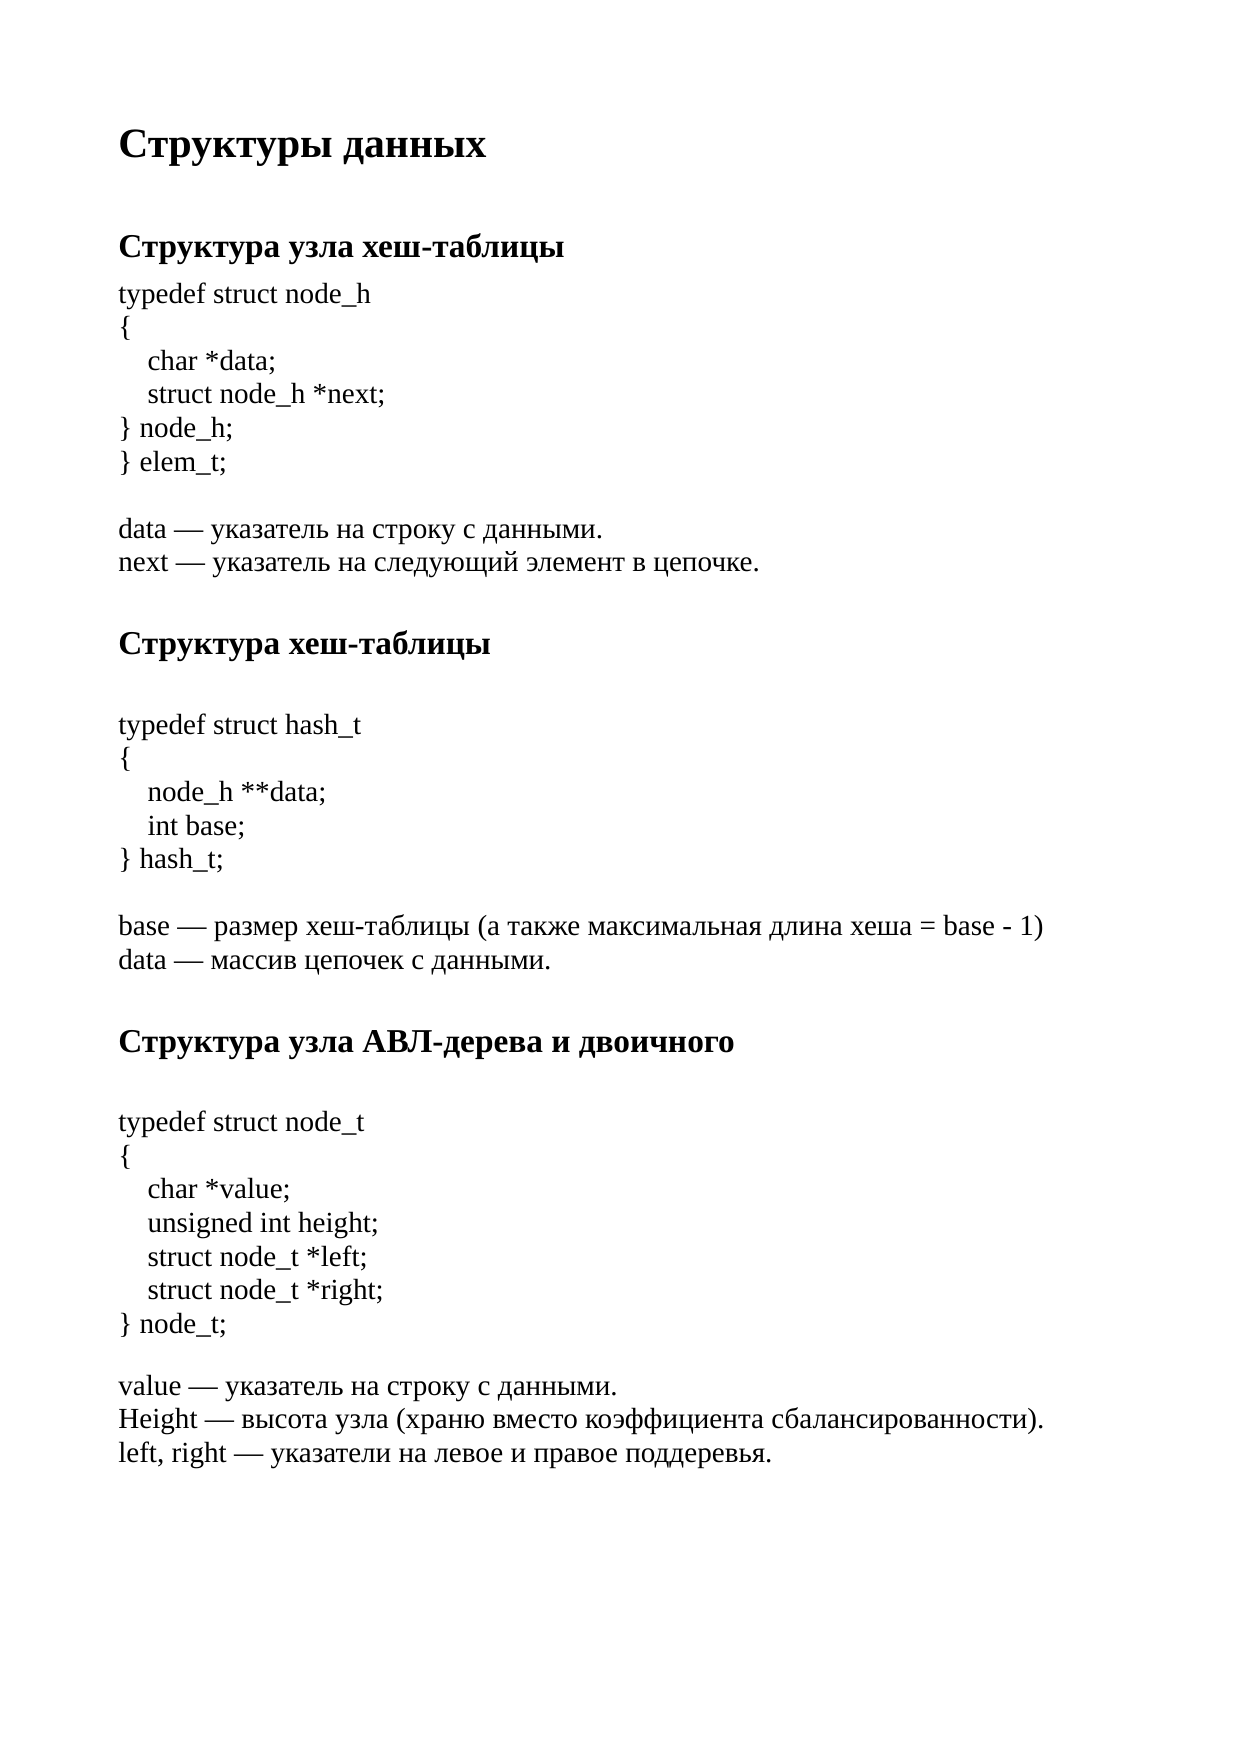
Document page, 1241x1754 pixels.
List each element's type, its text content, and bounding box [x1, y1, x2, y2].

text struct node_t *right; [118, 1272, 1122, 1306]
text unsigned int height; [118, 1205, 1122, 1239]
text struct node_h *next; [118, 377, 1122, 410]
text char *value; [118, 1172, 1122, 1205]
text left, right — указатели на левое и правое поддеревья. [118, 1435, 1122, 1469]
text Структуры данных [118, 118, 1122, 166]
text } hash_t; [118, 841, 1122, 875]
text } node_t; [118, 1306, 1122, 1339]
text Height — высота узла (храню вместо коэффициента сбалансированности). [118, 1402, 1122, 1435]
text next — указатель на следующий элемент в цепочке. [118, 544, 1122, 578]
text Структура узла АВЛ-дерева и двоичного [118, 1021, 1122, 1059]
text typedef struct node_t [118, 1104, 1122, 1138]
text data — массив цепочек с данными. [118, 942, 1122, 975]
text Структура хеш-таблицы [118, 623, 1122, 662]
text node_h **data; [118, 774, 1122, 808]
text typedef struct node_h [118, 276, 1122, 309]
text Структура узла хеш-таблицы [118, 226, 1122, 264]
text } node_h; [118, 410, 1122, 444]
text base — размер хеш-таблицы (а также максимальная длина хеша = base - 1) [118, 908, 1122, 942]
text typedef struct hash_t [118, 707, 1122, 741]
text struct node_t *left; [118, 1239, 1122, 1272]
text } elem_t; [118, 444, 1122, 477]
text int base; [118, 808, 1122, 841]
text value — указатель на строку с данными. [118, 1368, 1122, 1402]
text { [118, 741, 1122, 774]
text { [118, 1138, 1122, 1172]
text { [118, 309, 1122, 343]
text data — указатель на строку с данными. [118, 511, 1122, 544]
text char *data; [118, 343, 1122, 377]
